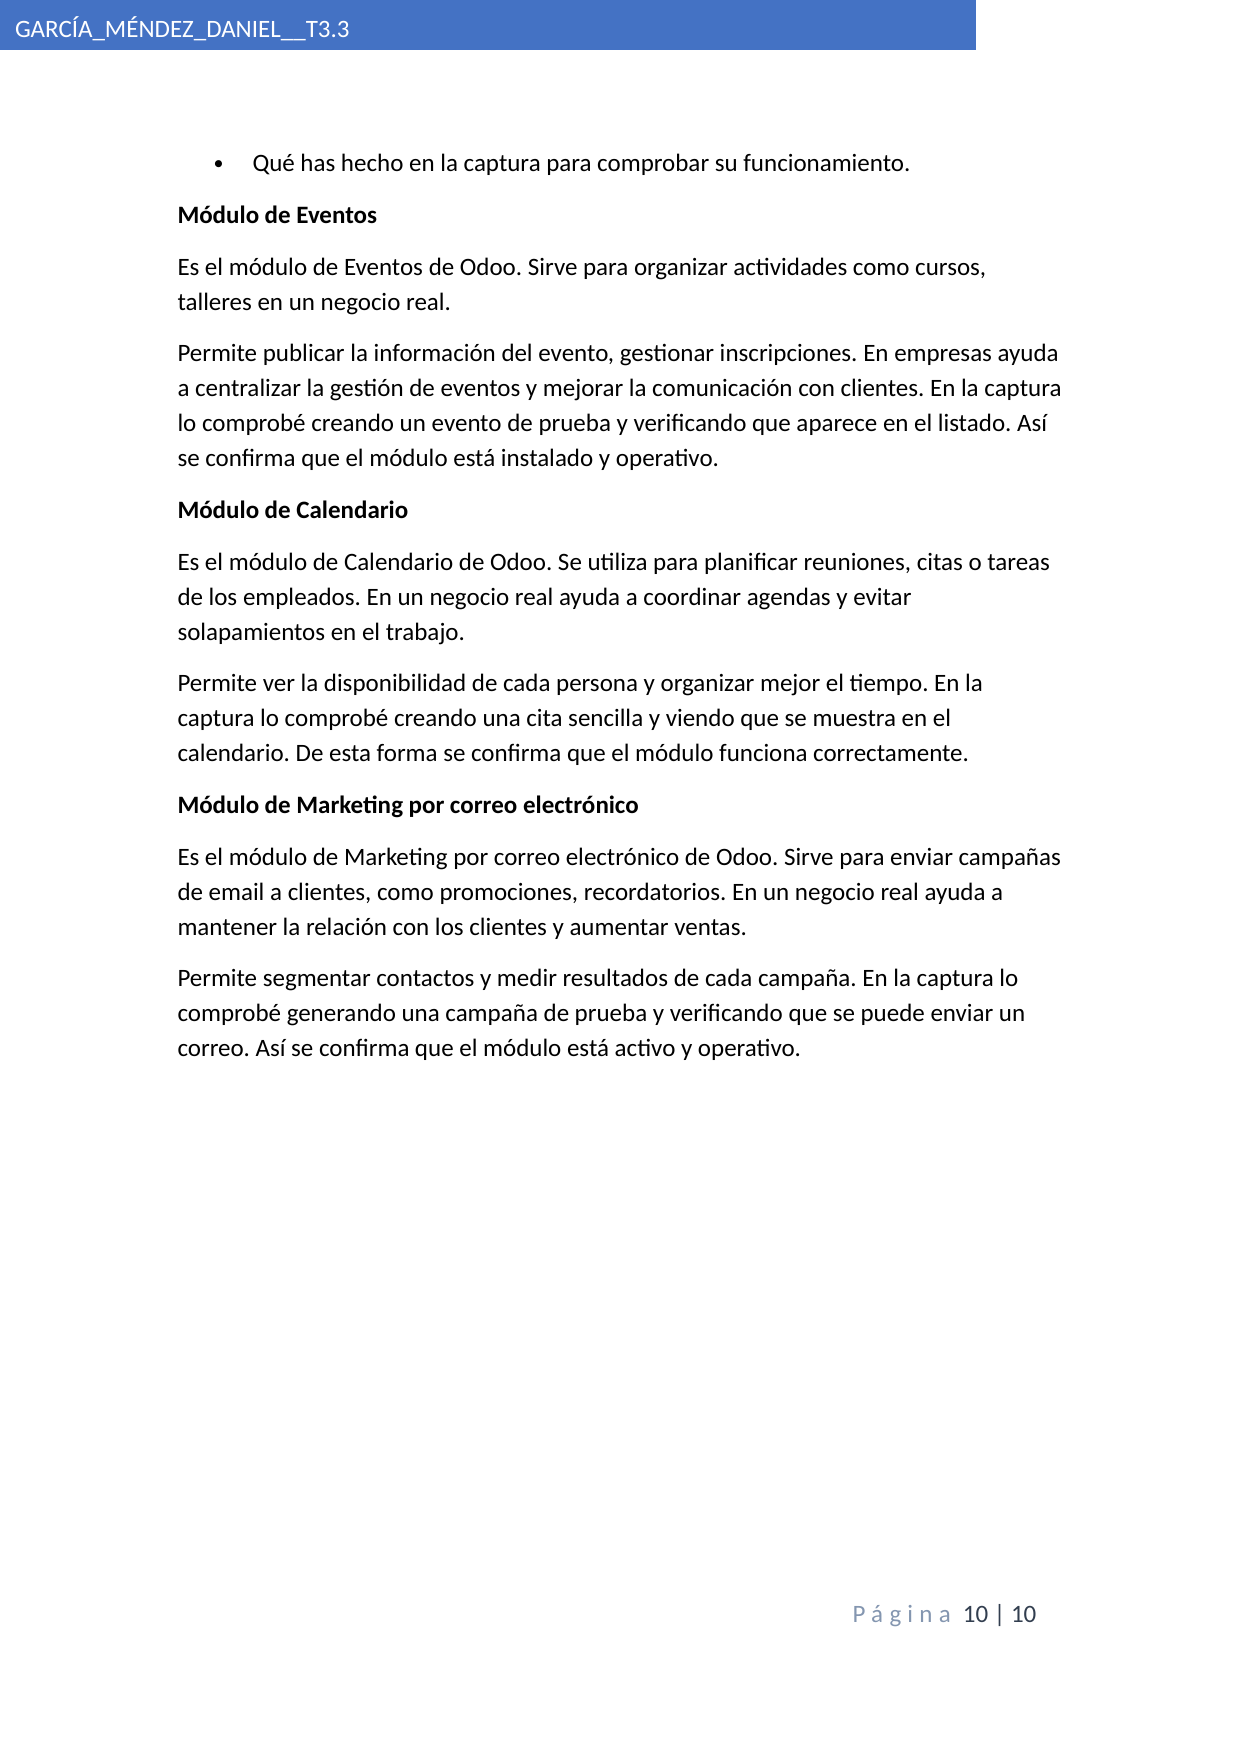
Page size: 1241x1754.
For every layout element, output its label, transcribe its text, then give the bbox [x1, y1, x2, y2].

text Permite segmentar contactos y medir resultados de cada campaña. En la captura lo comprobé generando una campaña de prueba y verificando que se puede enviar un correo. Así se confirma que el módulo está activo y operativo. [177, 963, 1063, 1063]
text Permite publicar la información del evento, gestionar inscripciones. En empresas ayuda a centralizar la gestión de eventos y mejorar la comunicación con clientes. En la captura lo comprobé creando un evento de prueba y verificando que aparece en el listado. Así se confirma que el módulo está instalado y operativo. [177, 338, 1063, 473]
text Módulo de Eventos [177, 199, 1063, 230]
text Permite ver la disponibilidad de cada persona y organizar mejor el tiempo. En la captura lo comprobé creando una cita sencilla y viendo que se muestra en el calendario. De esta forma se confirma que el módulo funciona correctamente. [177, 668, 1063, 768]
list Qué has hecho en la captura para comprobar su funcionamiento. [215, 148, 1063, 178]
text Módulo de Marketing por correo electrónico [177, 789, 1063, 820]
text Es el módulo de Calendario de Odoo. Se utiliza para planificar reuniones, citas o tareas de los empleados. En un negocio real ayuda a coordinar agendas y evitar solapamientos en el trabajo. [177, 546, 1063, 646]
text Es el módulo de Eventos de Odoo. Sirve para organizar actividades como cursos, talleres en un negocio real. [177, 251, 1063, 316]
text Es el módulo de Marketing por correo electrónico de Odoo. Sirve para enviar campañas de email a clientes, como promociones, recordatorios. En un negocio real ayuda a mantener la relación con los clientes y aumentar ventas. [177, 841, 1063, 941]
text Módulo de Calendario [177, 494, 1063, 525]
